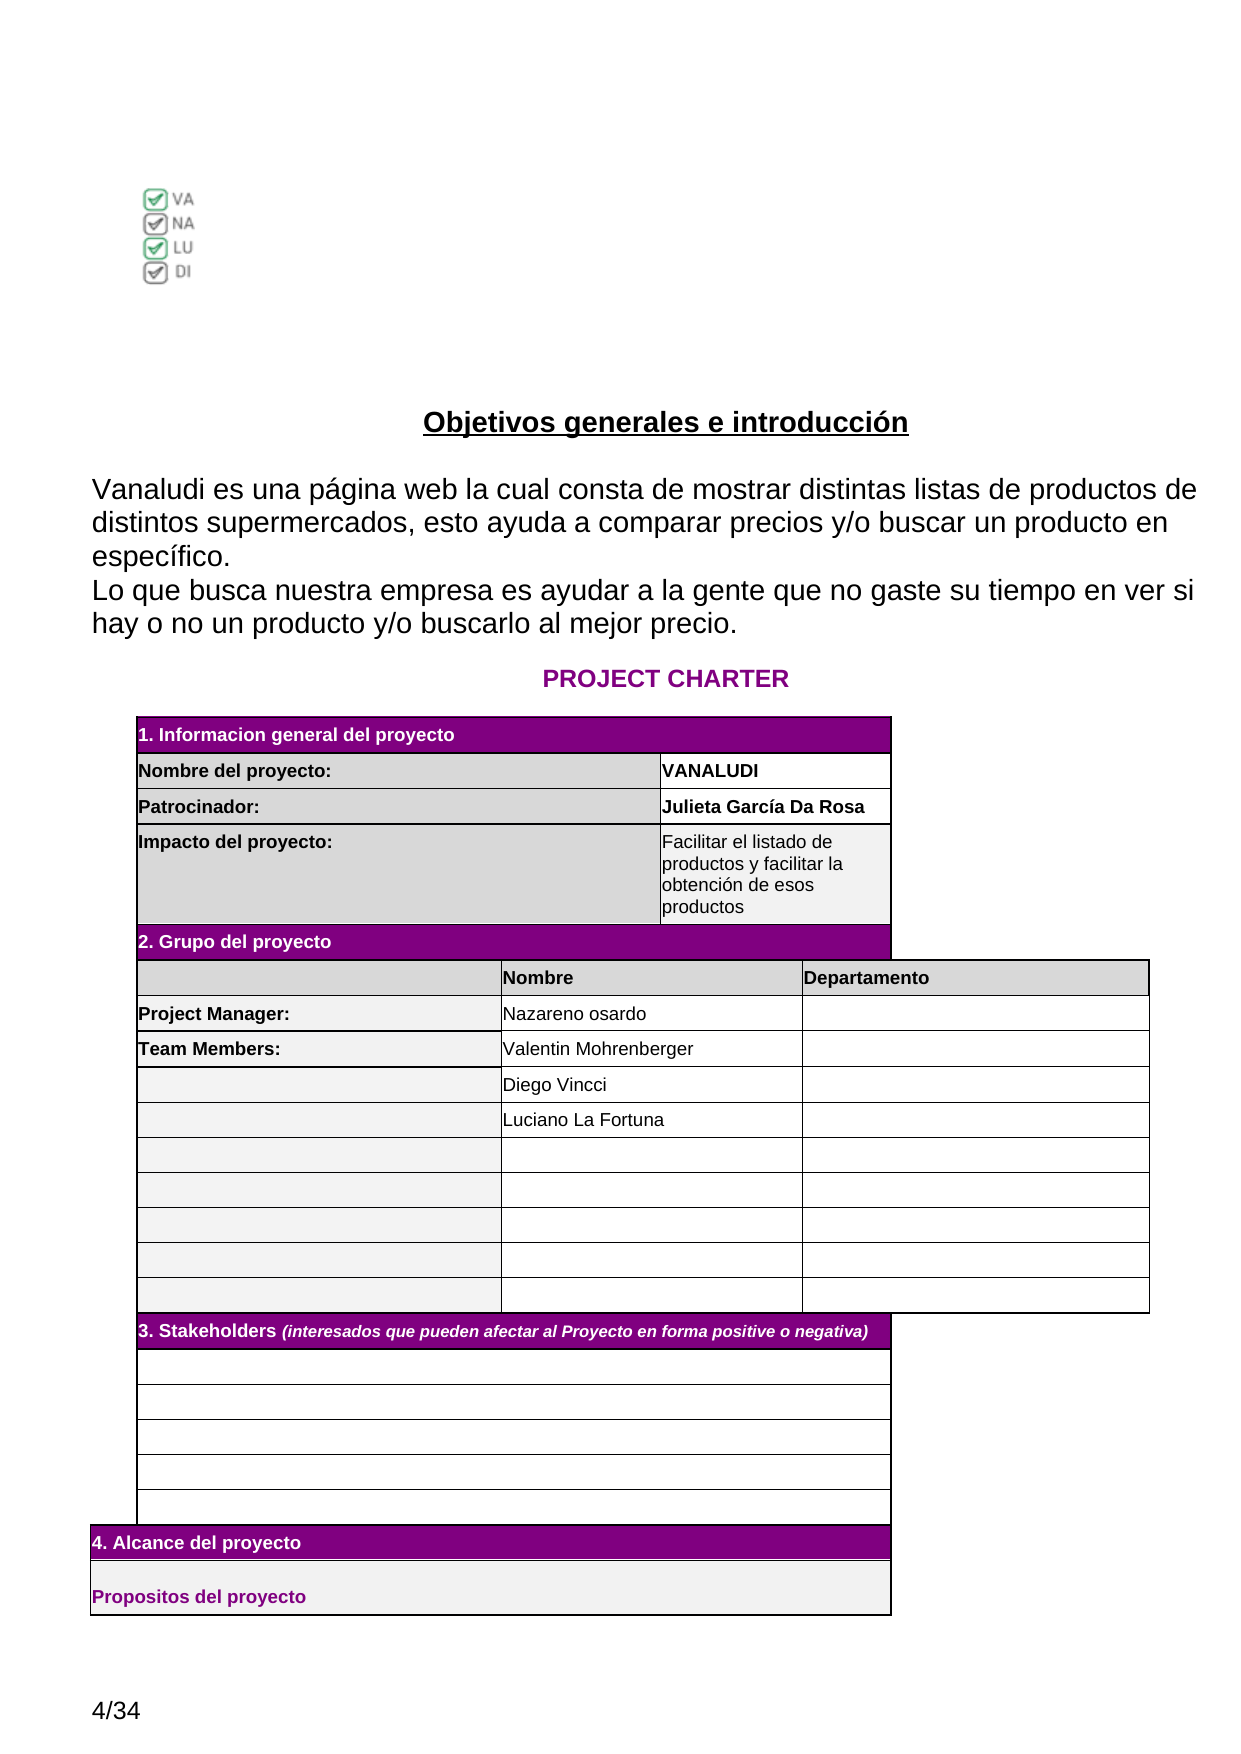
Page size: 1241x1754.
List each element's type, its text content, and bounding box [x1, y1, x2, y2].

table_cell Diego Vincci [502, 1067, 802, 1102]
table_cell Team Members: [138, 1032, 501, 1066]
table_cell Facilitar el listado de productos y facilitar la obtención de esos productos [661, 825, 890, 923]
table_cell [91, 1454, 136, 1489]
table_cell 4. Alcance del proyecto [91, 1526, 890, 1559]
table_cell [138, 1350, 890, 1383]
table_cell [138, 1103, 501, 1137]
table_header [91, 716, 136, 752]
table_cell Departamento [803, 961, 1148, 995]
table_cell [138, 1455, 890, 1489]
table_cell [91, 1348, 136, 1383]
table_cell [91, 959, 136, 995]
table_cell Nazareno osardo [502, 996, 802, 1030]
table_cell [803, 996, 1149, 1030]
table_cell [138, 1208, 501, 1242]
table_cell Valentin Mohrenberger [502, 1031, 802, 1066]
table_cell [803, 1067, 1149, 1102]
table_cell [91, 823, 136, 923]
table_cell Patrocinador: [138, 789, 660, 823]
table_header 1. Informacion general del proyecto [138, 718, 890, 752]
table_cell 3. Stakeholders (interesados que pueden afectar al Proyecto en forma positive o negativa) [138, 1314, 890, 1348]
table_cell [502, 1243, 802, 1277]
table_cell [803, 1243, 1149, 1277]
table_cell [138, 961, 501, 995]
table_cell Julieta García Da Rosa [661, 789, 890, 823]
table_cell [91, 1172, 136, 1207]
table_cell [138, 1278, 501, 1312]
table_cell [803, 1208, 1149, 1242]
table_cell Project Manager: [138, 996, 501, 1030]
table_cell Impacto del proyecto: [138, 825, 660, 923]
table_cell 2. Grupo del proyecto [138, 925, 890, 959]
table_cell Nombre del proyecto: [138, 754, 660, 788]
picture [93, 164, 250, 309]
table_cell [803, 1173, 1149, 1207]
table_cell [803, 1278, 1149, 1312]
text PROJECT CHARTER [92, 664, 1240, 692]
text Objetivos generales e introducción [92, 405, 1240, 438]
text Vanaludi es una página web la cual consta de mostrar distintas listas de productos de distintos supermercados, esto ayuda a comparar precios y/o buscar un producto en específico. [92, 472, 1240, 573]
table_cell [91, 1384, 136, 1419]
table_cell [502, 1138, 802, 1172]
table_cell [803, 1031, 1149, 1066]
table_cell [138, 1490, 890, 1524]
table_cell [91, 1277, 136, 1312]
table_cell [502, 1208, 802, 1242]
table_cell [91, 995, 136, 1030]
table_cell [502, 1278, 802, 1312]
table_cell [138, 1385, 890, 1419]
table_cell [91, 1102, 136, 1137]
table_cell [138, 1138, 501, 1172]
table_cell [91, 1312, 136, 1348]
table_cell Propositos del proyecto [91, 1561, 890, 1614]
table_cell Nombre [502, 961, 802, 995]
table_cell [91, 1207, 136, 1242]
table_cell [803, 1138, 1149, 1172]
table_cell VANALUDI [661, 754, 890, 788]
table_cell [91, 924, 136, 959]
table_cell [91, 788, 136, 823]
table_cell [803, 1103, 1149, 1137]
table_cell [91, 1419, 136, 1454]
table_cell [91, 1066, 136, 1102]
table_cell [91, 1137, 136, 1172]
table_cell [91, 1489, 136, 1524]
table_cell [138, 1243, 501, 1277]
table_cell [138, 1420, 890, 1454]
table_cell [138, 1068, 501, 1102]
table_cell [138, 1173, 501, 1207]
table_cell [91, 1242, 136, 1277]
table_cell [91, 752, 136, 788]
table_cell Luciano La Fortuna [502, 1103, 802, 1137]
table_cell [91, 1030, 136, 1066]
text Lo que busca nuestra empresa es ayudar a la gente que no gaste su tiempo en ver si hay o no un producto y/o buscarlo al mejor precio. [92, 573, 1240, 640]
table_cell [502, 1173, 802, 1207]
